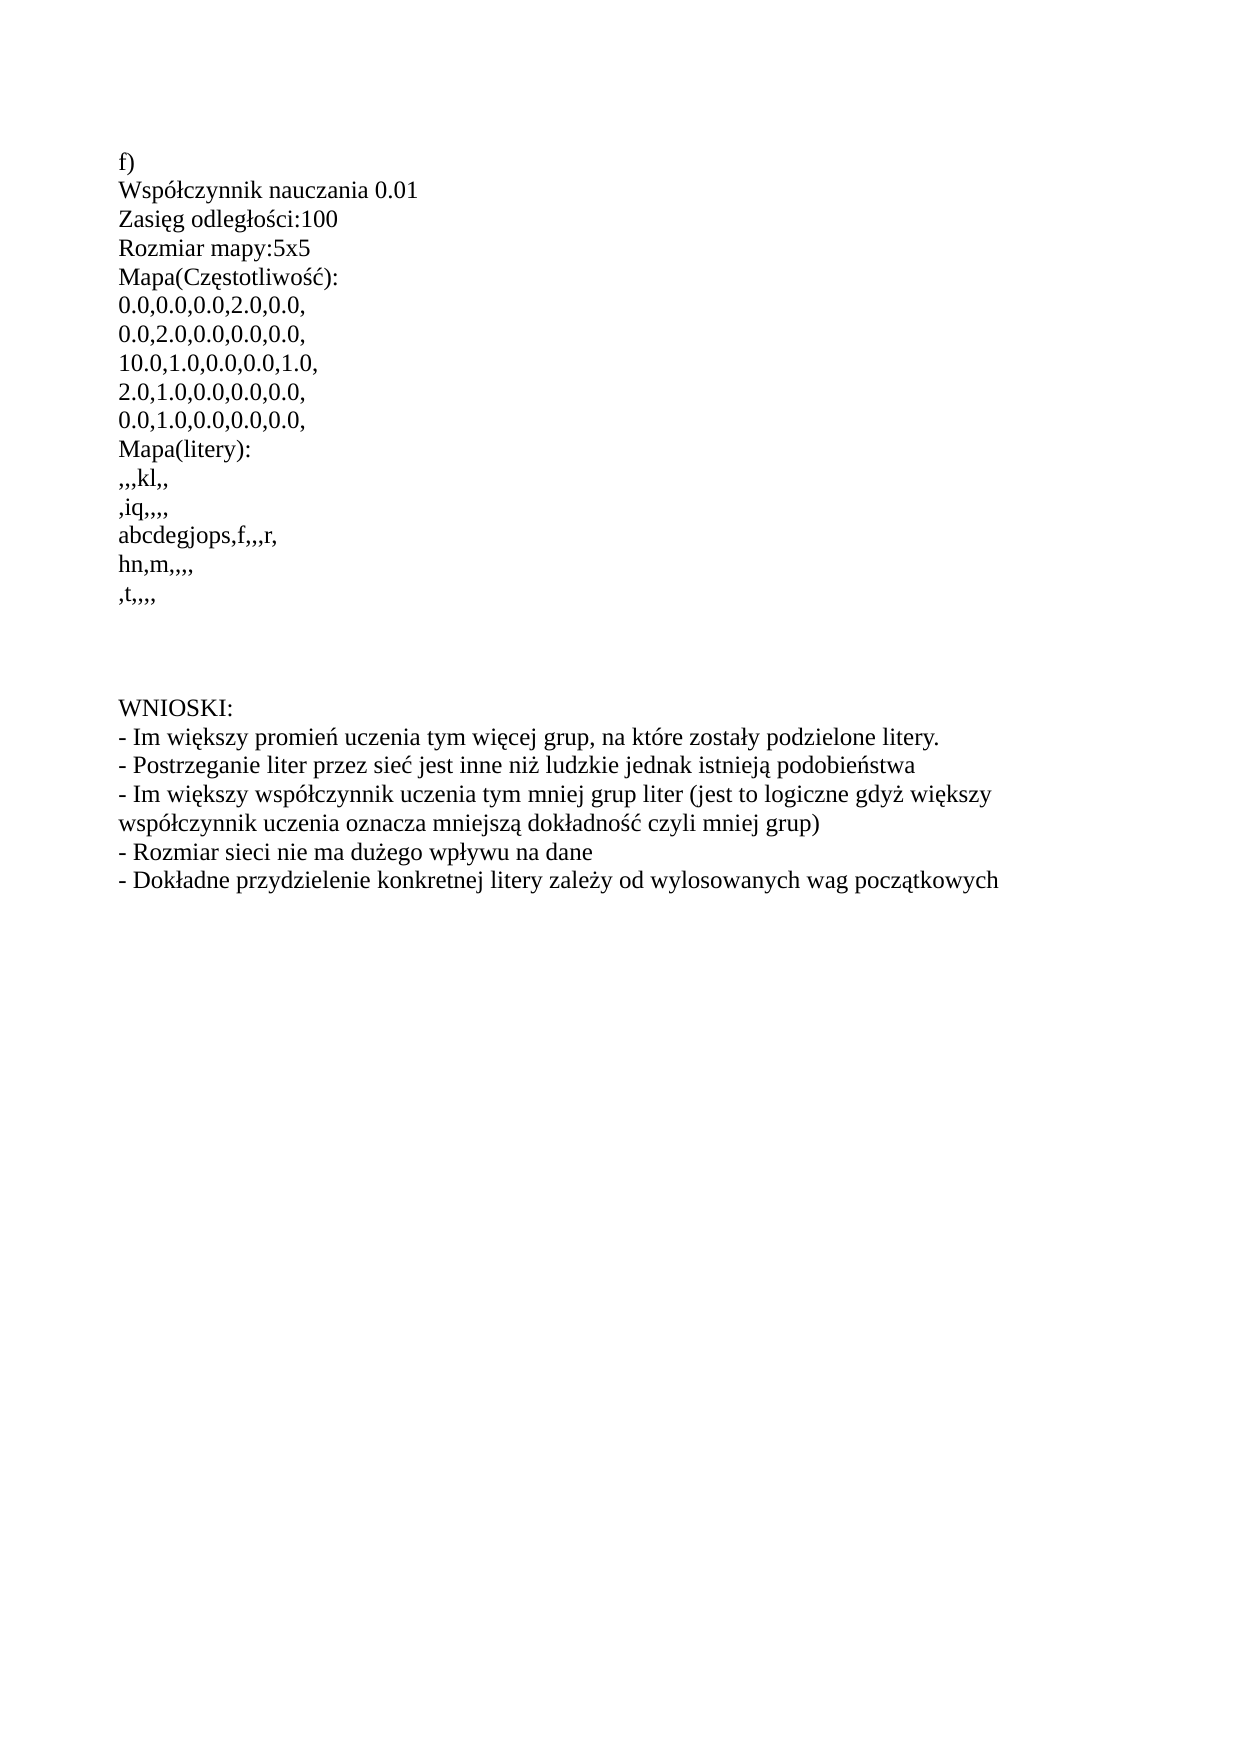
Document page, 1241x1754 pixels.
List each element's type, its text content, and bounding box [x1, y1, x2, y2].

text 10.0,1.0,0.0,0.0,1.0, [118, 348, 1122, 377]
text - Im większy promień uczenia tym więcej grup, na które zostały podzielone litery. [118, 722, 1122, 751]
text ,,,kl,, [118, 463, 1122, 492]
text - Dokładne przydzielenie konkretnej litery zależy od wylosowanych wag początkowych [118, 866, 1122, 894]
text Mapa(Częstotliwość): [118, 262, 1122, 291]
text WNIOSKI: [118, 693, 1122, 722]
text abcdegjops,f,,,r, [118, 521, 1122, 549]
text f) [118, 147, 1122, 176]
text hn,m,,,, [118, 549, 1122, 578]
text - Rozmiar sieci nie ma dużego wpływu na dane [118, 837, 1122, 866]
text 0.0,2.0,0.0,0.0,0.0, [118, 319, 1122, 348]
text Współczynnik nauczania 0.01 [118, 176, 1122, 204]
text Mapa(litery): [118, 434, 1122, 463]
text Rozmiar mapy:5x5 [118, 233, 1122, 262]
text 0.0,0.0,0.0,2.0,0.0, [118, 291, 1122, 319]
text ,iq,,,, [118, 492, 1122, 521]
text 2.0,1.0,0.0,0.0,0.0, [118, 377, 1122, 406]
text - Im większy współczynnik uczenia tym mniej grup liter (jest to logiczne gdyż większy współczynnik uczenia oznacza mniejszą dokładność czyli mniej grup) [118, 779, 1122, 837]
text - Postrzeganie liter przez sieć jest inne niż ludzkie jednak istnieją podobieństwa [118, 751, 1122, 779]
text ,t,,,, [118, 578, 1122, 607]
text Zasięg odległości:100 [118, 204, 1122, 233]
text 0.0,1.0,0.0,0.0,0.0, [118, 406, 1122, 434]
